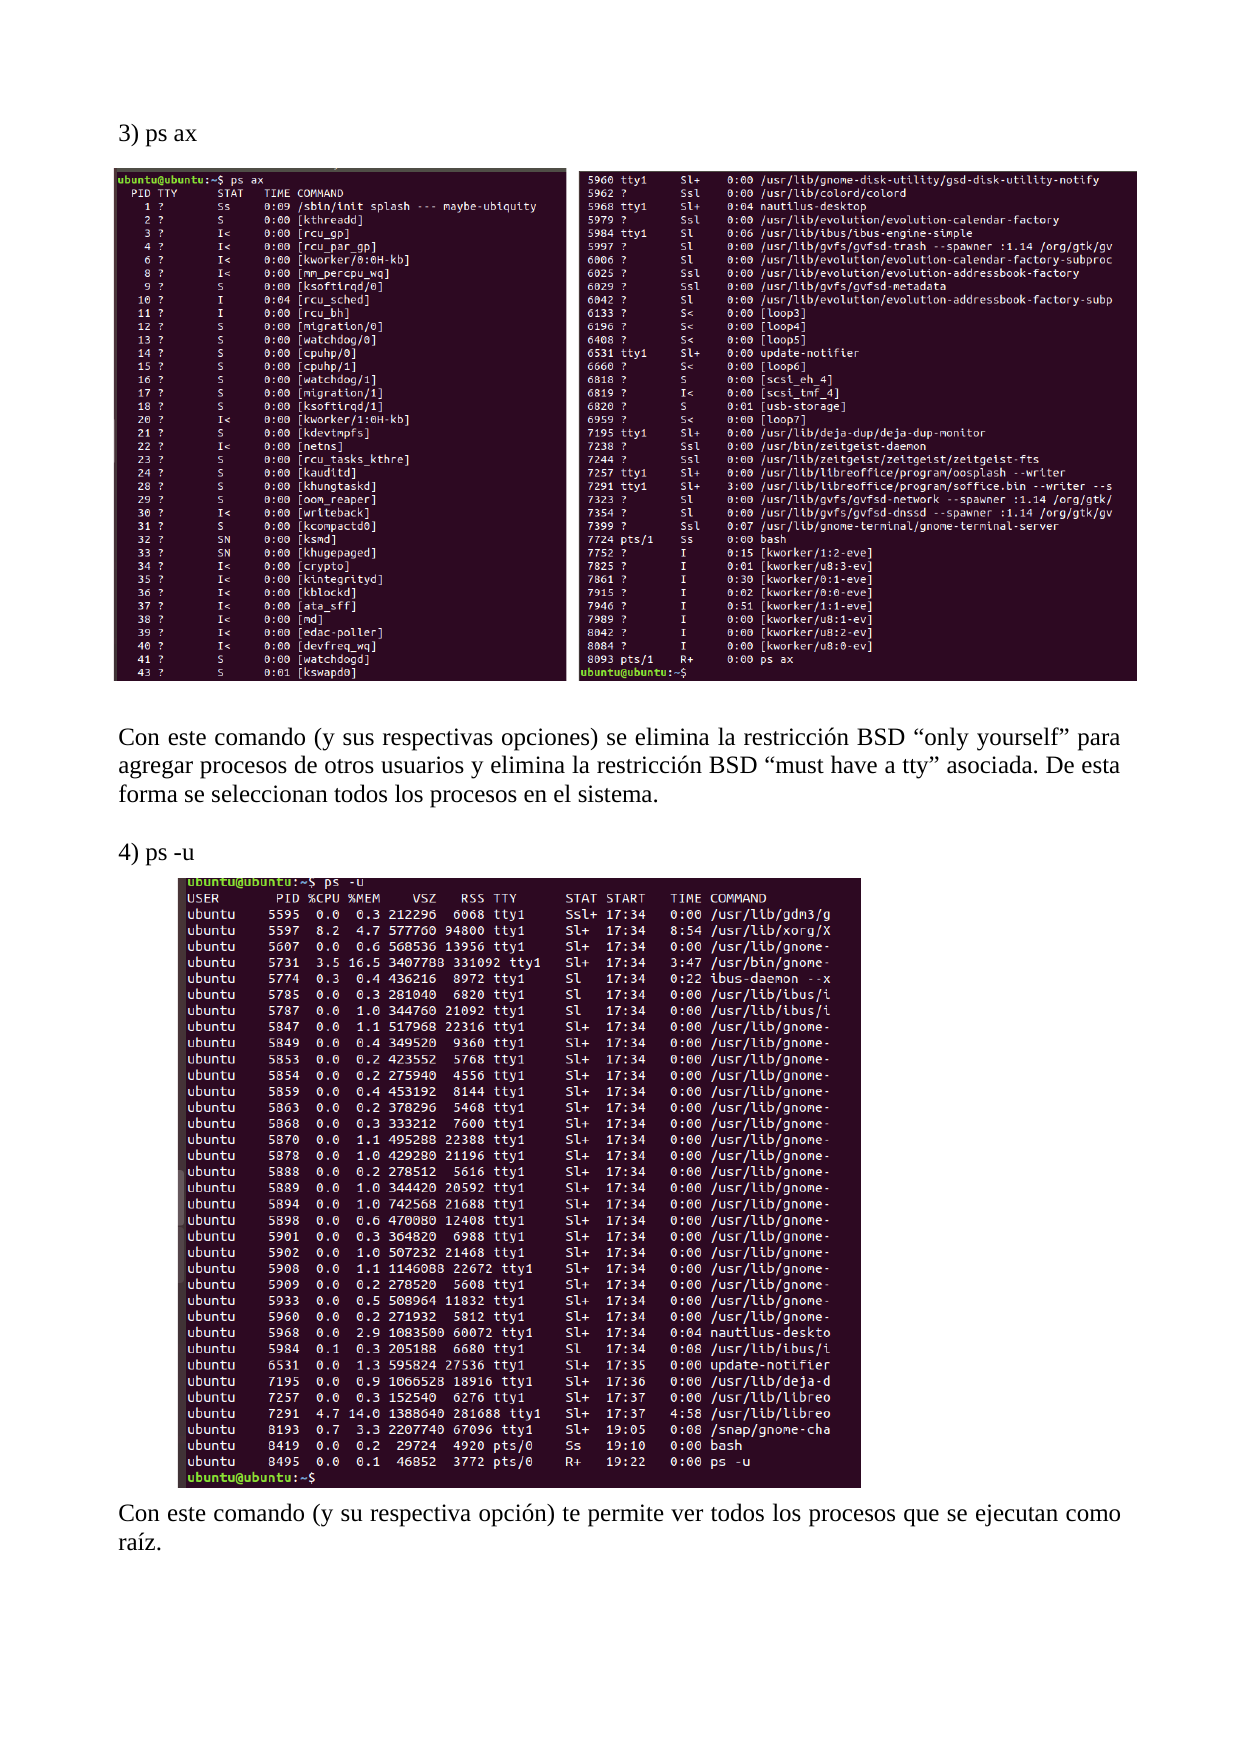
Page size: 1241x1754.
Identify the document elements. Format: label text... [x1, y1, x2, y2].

text Con este comando (y sus respectivas opciones) se elimina la restricción BSD “only yourself” para agregar procesos de otros usuarios y elimina la restricción BSD “must have a tty” asociada. De esta forma se seleccionan todos los procesos en el sistema. [118, 722, 1122, 808]
text 3) ps ax [118, 118, 1122, 147]
picture [177, 878, 647, 1488]
text Con este comando (y su respectiva opción) te permite ver todos los procesos que se ejecutan como raíz. [118, 1498, 1122, 1556]
picture [578, 171, 979, 681]
text 4) ps -u [118, 837, 1122, 866]
picture [113, 168, 235, 681]
